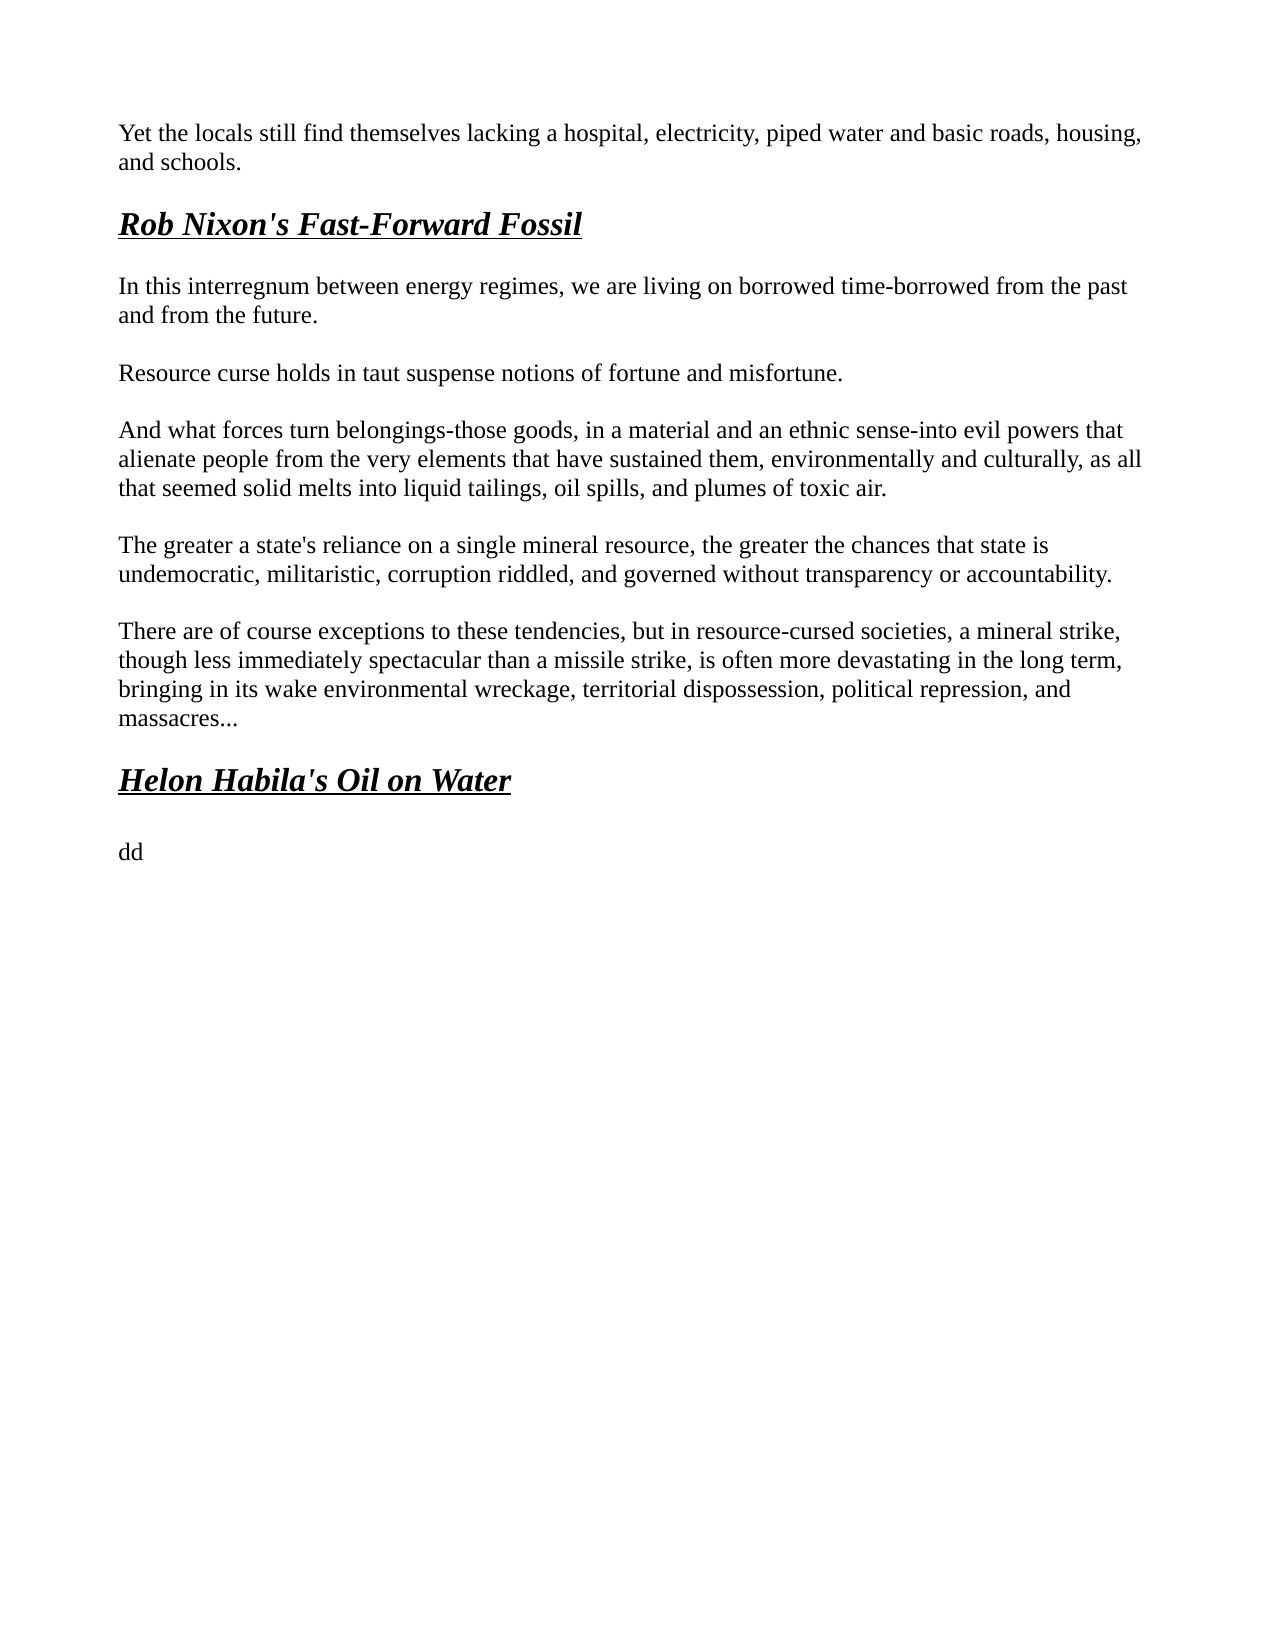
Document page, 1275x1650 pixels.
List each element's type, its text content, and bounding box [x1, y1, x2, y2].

text Yet the locals still find themselves lacking a hospital, electricity, piped water and basic roads, housing, and schools. [118, 118, 1157, 176]
text Helon Habila's Oil on Water [118, 760, 1157, 798]
text The greater a state's reliance on a single mineral resource, the greater the chances that state is undemocratic, militaristic, corruption riddled, and governed without transparency or accountability. [118, 530, 1157, 588]
text And what forces turn belongings-those goods, in a material and an ethnic sense-into evil powers that alienate people from the very elements that have sustained them, environmentally and culturally, as all that seemed solid melts into liquid tailings, oil spills, and plumes of toxic air. [118, 415, 1157, 501]
text dd [118, 837, 1157, 866]
text Resource curse holds in taut suspense notions of fortune and misfortune. [118, 358, 1157, 386]
text There are of course exceptions to these tendencies, but in resource-cursed societies, a mineral strike, though less immediately spectacular than a missile strike, is often more devastating in the long term, bringing in its wake environmental wreckage, territorial dispossession, political repression, and massacres... [118, 616, 1157, 731]
text Rob Nixon's Fast-Forward Fossil [118, 204, 1157, 243]
text In this interregnum between energy regimes, we are living on borrowed time-borrowed from the past and from the future. [118, 271, 1157, 329]
